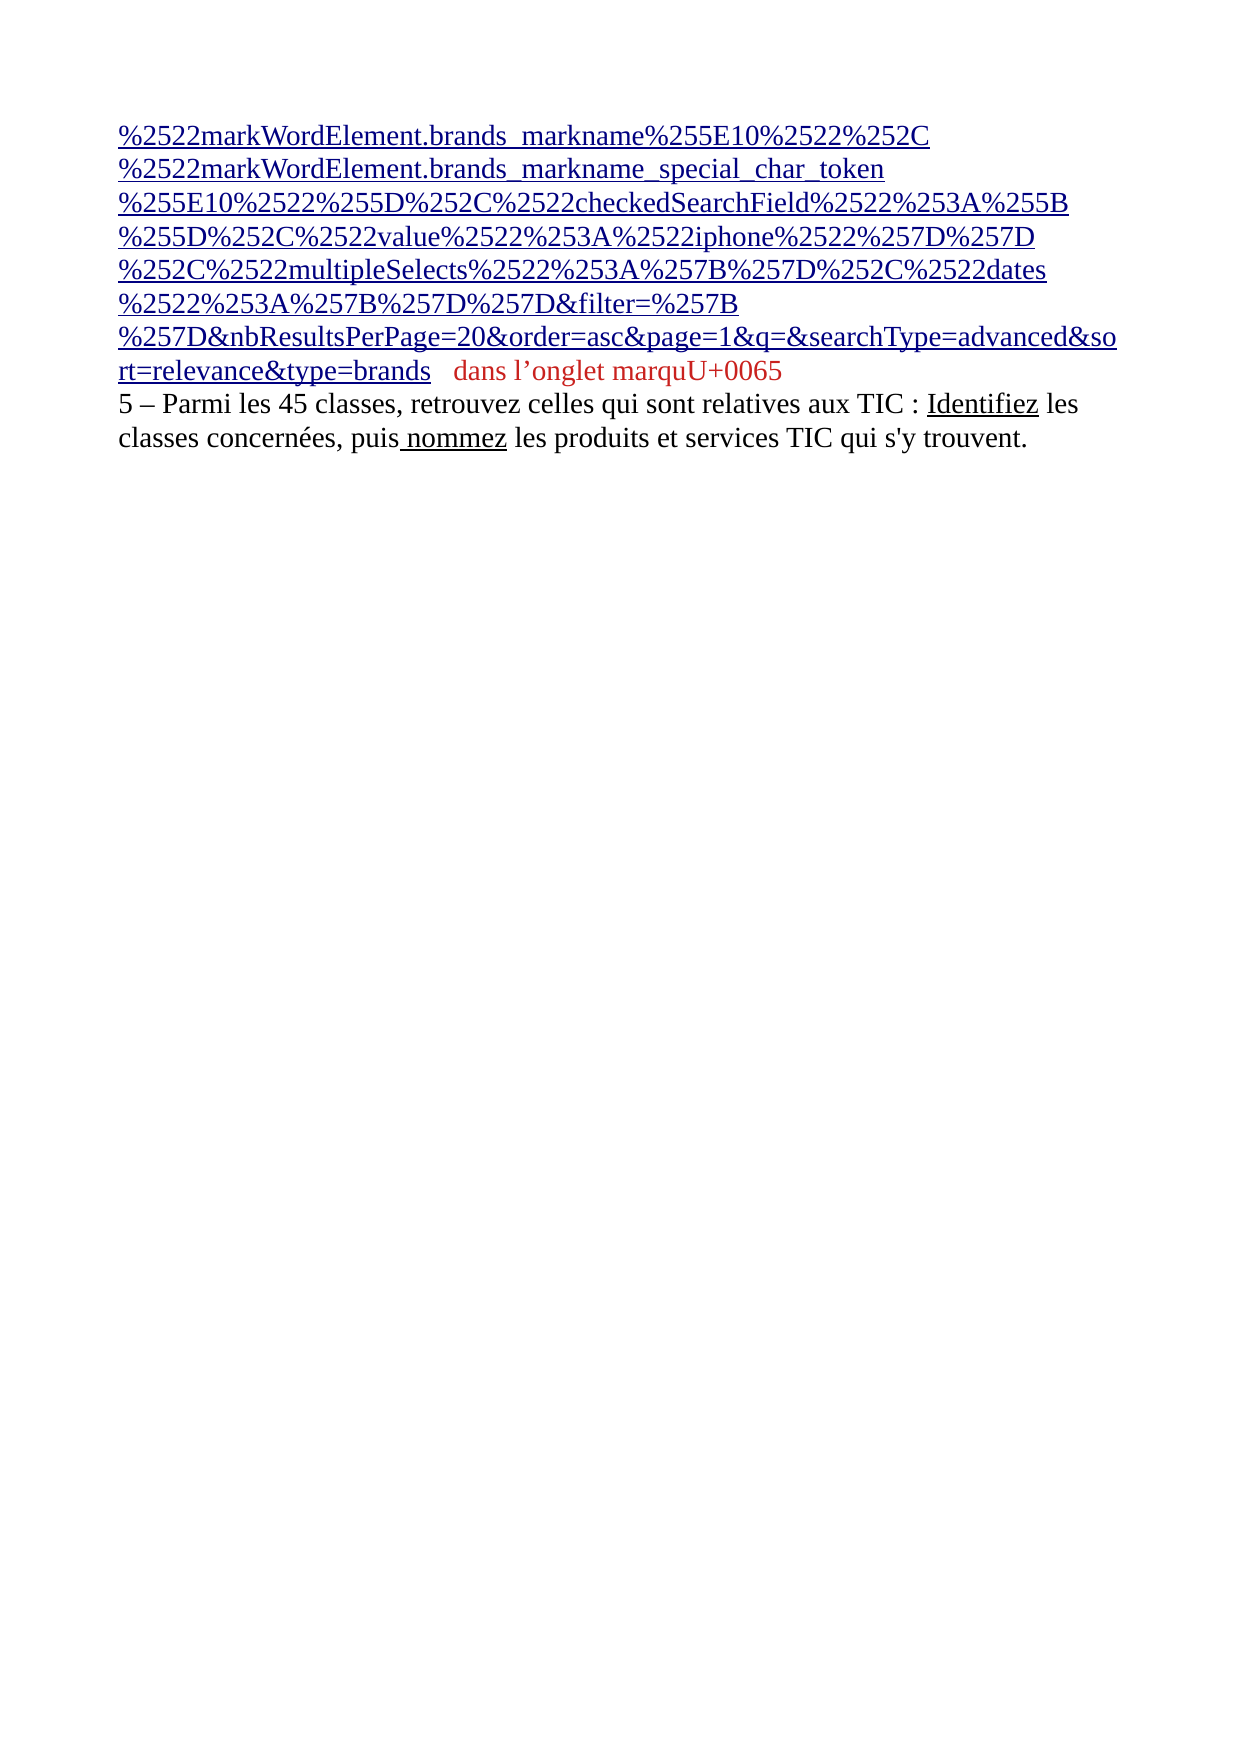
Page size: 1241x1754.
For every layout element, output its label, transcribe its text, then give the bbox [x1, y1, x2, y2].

text 5 – Parmi les 45 classes, retrouvez celles qui sont relatives aux TIC : Identifiez les classes concernées, puis nommez les produits et services TIC qui s'y trouvent. [118, 386, 1122, 453]
text %2522markWordElement.brands_markname%255E10%2522%252C%2522markWordElement.brands_markname_special_char_token%255E10%2522%255D%252C%2522checkedSearchField%2522%253A%255B%255D%252C%2522value%2522%253A%2522iphone%2522%257D%257D%252C%2522multipleSelects%2522%253A%257B%257D%252C%2522dates%2522%253A%257B%257D%257D&filter=%257B%257D&nbResultsPerPage=20&order=asc&page=1&q=&searchType=advanced&sort=relevance&type=brands dans l’onglet marquU+0065 [118, 118, 1122, 386]
